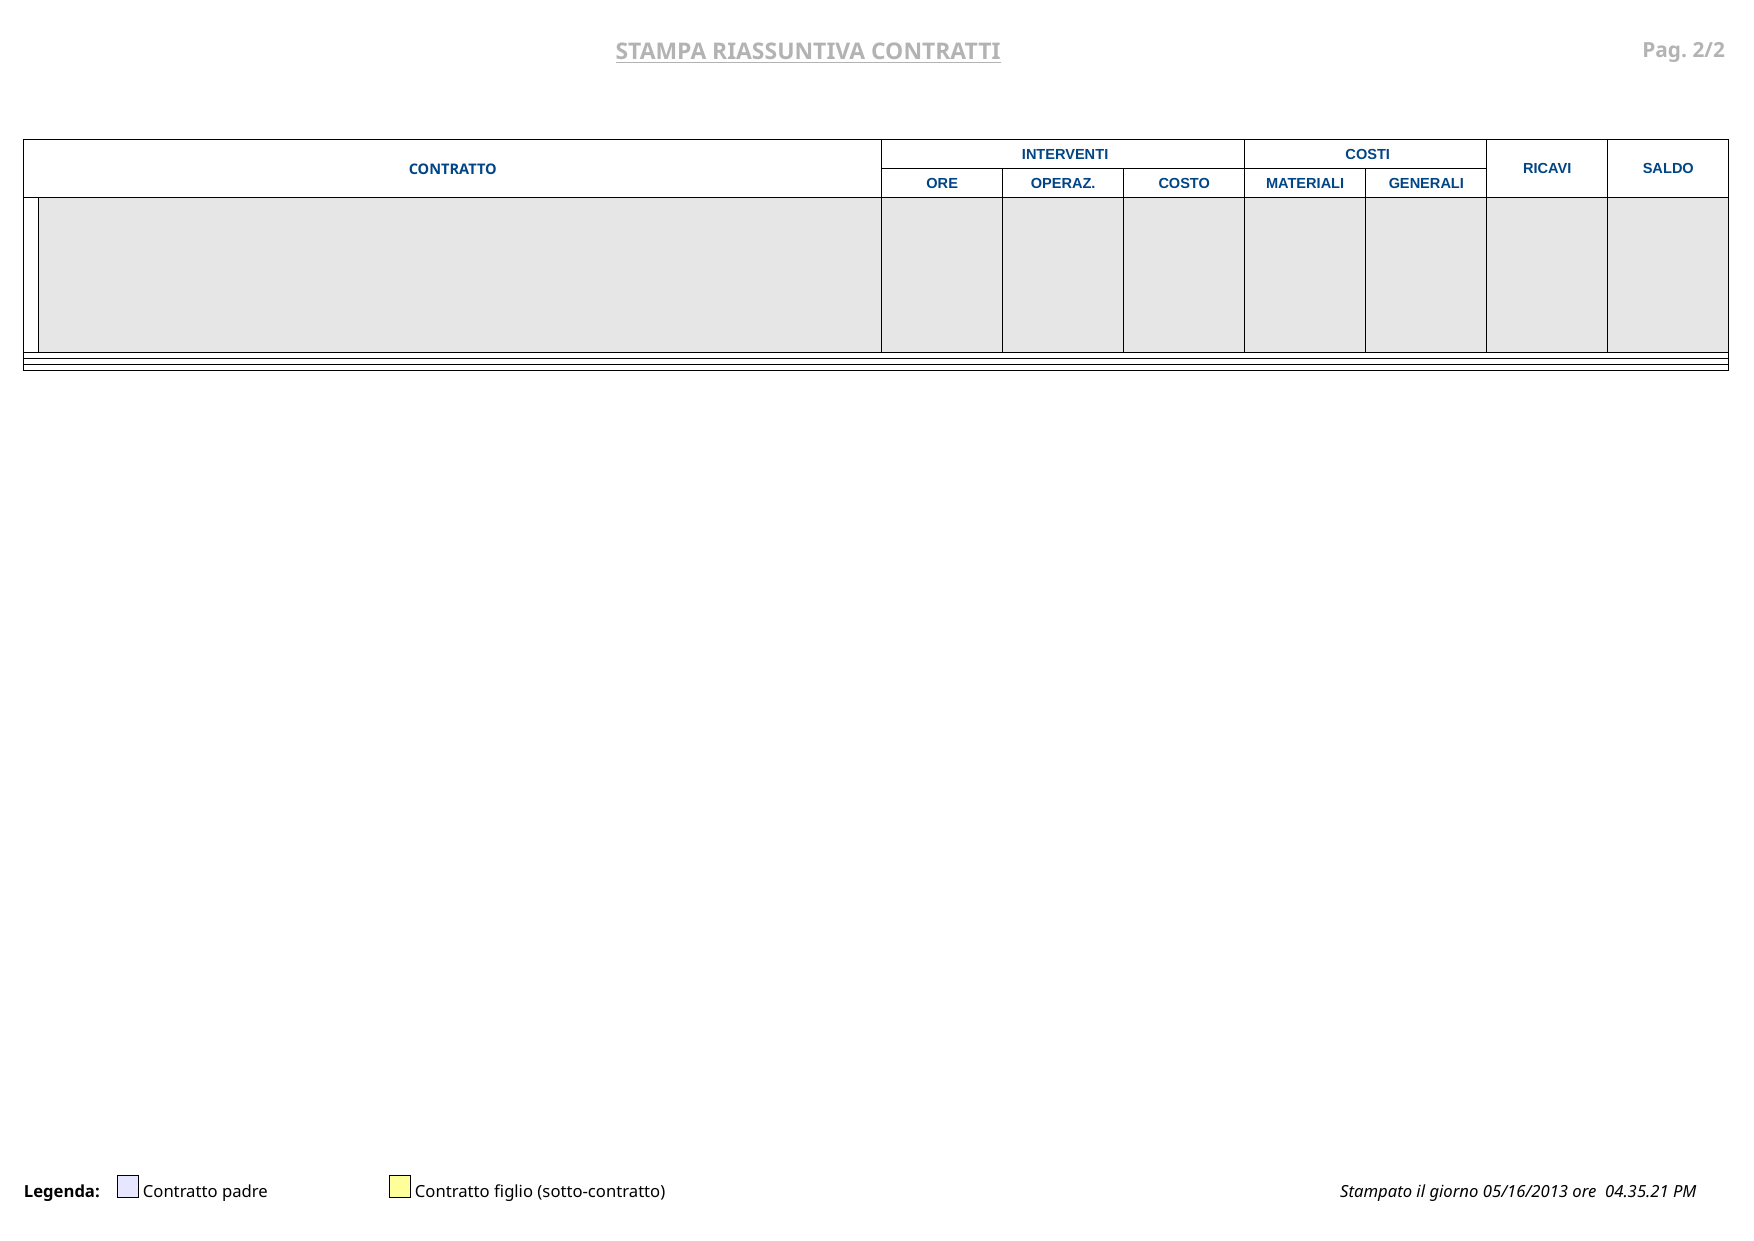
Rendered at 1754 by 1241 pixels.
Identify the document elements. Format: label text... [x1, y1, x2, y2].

table_header INTERVENTI [882, 140, 1244, 168]
table_cell <formatLang(get_subtotals('invoice'))> [1487, 198, 1607, 352]
table_cell ORE [882, 169, 1002, 197]
table_cell <"%5.2f"%((contract.price_operation or 0.0) * get_subtotals('operation'))> [1003, 198, 1123, 352]
table_header COSTI [1245, 140, 1486, 168]
table_cell </if> [24, 353, 1728, 358]
table_cell <formatLang(0.0-((contract.commercial_rate or 0.0) + (contract.general_rate or 0.0)) * get_subtotals('invoice') / 100)> [1366, 198, 1486, 352]
table_cell [24, 198, 38, 352]
table_cell end contracts [24, 365, 1728, 370]
table_cell GENERALI [1366, 169, 1486, 197]
table_cell <formatLang(get_subtotals('cost'))> [1245, 198, 1365, 352]
table_cell OPERAZ. [1003, 169, 1123, 197]
table_header RICAVI [1487, 140, 1607, 197]
table_cell COSTO [1124, 169, 1244, 197]
table_cell end subcontracts [24, 359, 1728, 364]
table_cell [39, 198, 881, 352]
table_cell <formatLang(get_subtotals('balance'))> [1608, 198, 1728, 352]
table_cell MATERIALI [1245, 169, 1365, 197]
table_cell <formatLang(get_subtotals('hour_cost'))> [1124, 198, 1244, 352]
table_cell <formatLang(get_subtotals('hour'))> [882, 198, 1002, 352]
table_header CONTRATTO [24, 140, 881, 197]
table_header SALDO [1608, 140, 1728, 197]
